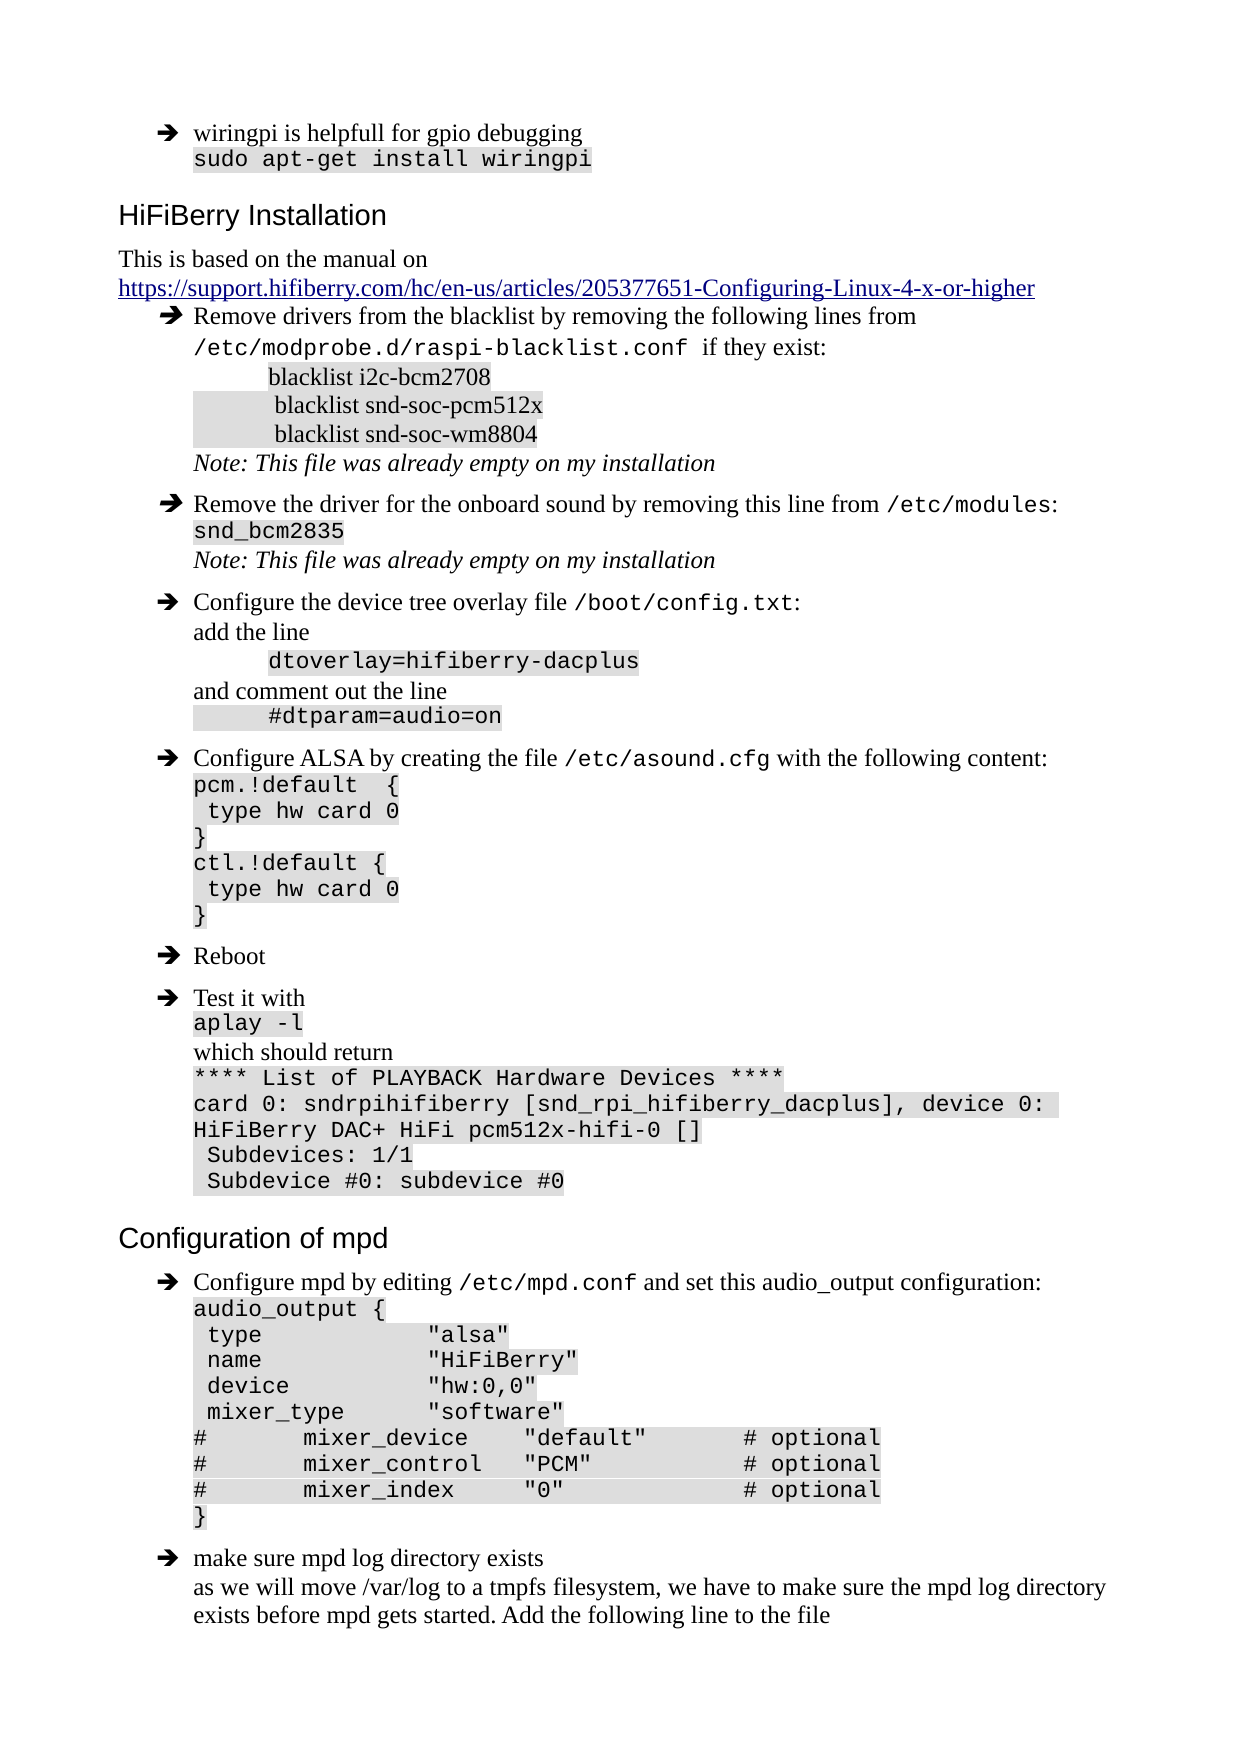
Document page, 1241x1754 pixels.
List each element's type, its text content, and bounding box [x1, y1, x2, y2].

list Remove drivers from the blacklist by removing the following lines from /etc/modprobe.d/raspi-blacklist.conf if they exist: blacklist i2c-bcm2708 blacklist snd-soc-pcm512x blacklist snd-soc-wm8804 Note: This file was already empty on my installation [156, 301, 1122, 477]
subtitle Configuration of mpd [118, 1221, 1122, 1254]
list make sure mpd log directory exists as we will move /var/log to a tmpfs filesystem, we have to make sure the mpd log directory exists before mpd gets started. Add the following line to the file [156, 1543, 1122, 1629]
list Reboot [156, 941, 1122, 970]
list Configure the device tree overlay file /boot/config.txt: add the line dtoverlay=hifiberry-dacplus and comment out the line #dtparam=audio=on [156, 587, 1122, 731]
text This is based on the manual on https://support.hifiberry.com/hc/en-us/articles/205377651-Configuring-Linux-4-x-or-higher [118, 244, 1122, 301]
list Test it with aplay -l which should return **** List of PLAYBACK Hardware Devices **** card 0: sndrpihifiberry [snd_rpi_hifiberry_dacplus], device 0: HiFiBerry DAC+ HiFi pcm512x-hifi-0 [] Subdevices: 1/1 Subdevice #0: subdevice #0 [156, 983, 1122, 1196]
list wiringpi is helpfull for gpio debugging sudo apt-get install wiringpi [156, 118, 1122, 173]
list Configure mpd by editing /etc/mpd.conf and set this audio_output configuration: audio_output { type "alsa" name "HiFiBerry" device "hw:0,0" mixer_type "software" # mixer_device "default" # optional # mixer_control "PCM" # optional # mixer_index "0" # optional } [156, 1267, 1122, 1530]
list Remove the driver for the onboard sound by removing this line from /etc/modules: snd_bcm2835 Note: This file was already empty on my installation [156, 489, 1122, 574]
list Configure ALSA by creating the file /etc/asound.cfg with the following content: pcm.!default { type hw card 0 } ctl.!default { type hw card 0 } [156, 743, 1122, 929]
subtitle HiFiBerry Installation [118, 198, 1122, 231]
